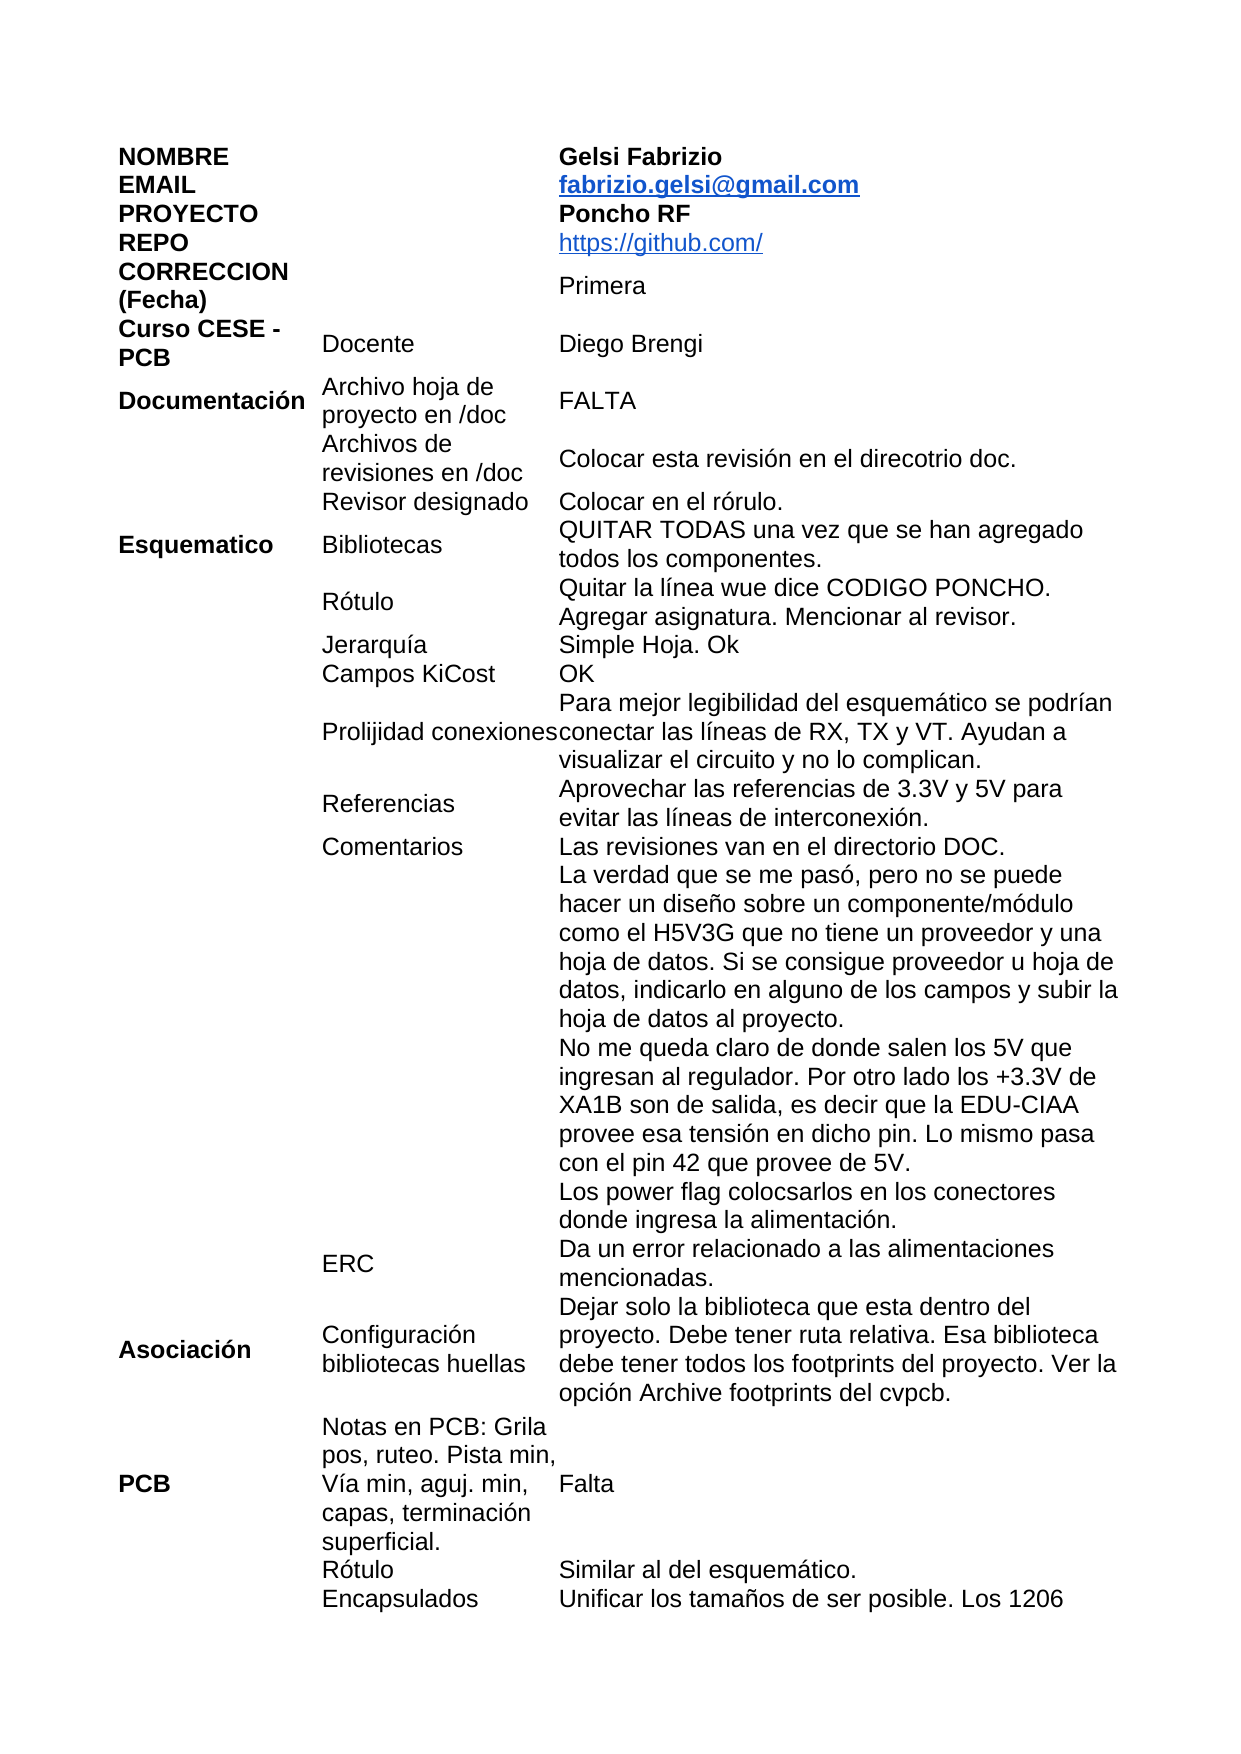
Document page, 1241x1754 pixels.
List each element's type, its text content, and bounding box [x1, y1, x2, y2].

table_cell [322, 228, 558, 257]
table_cell Curso CESE - PCB [118, 314, 322, 372]
table_cell Asociación [118, 1292, 322, 1407]
table_cell [118, 688, 322, 774]
table_cell [118, 487, 322, 516]
table_cell Diego Brengi [559, 314, 1122, 372]
table_header NOMBRE [118, 142, 322, 171]
table_cell Los power flag colocsarlos en los conectores donde ingresa la alimentación. [559, 1177, 1122, 1234]
table_cell [322, 257, 558, 314]
table_cell [118, 631, 322, 659]
table_cell Revisor designado [322, 487, 558, 516]
table_cell fabrizio.gelsi@gmail.com [559, 171, 1122, 199]
table_cell Colocar en el rórulo. [559, 487, 1122, 516]
table_cell Da un error relacionado a las alimentaciones mencionadas. [559, 1234, 1122, 1292]
table_cell OK [559, 659, 1122, 688]
table_cell Configuración bibliotecas huellas [322, 1292, 558, 1407]
table_cell Archivos de revisiones en /doc [322, 429, 558, 487]
table_cell Encapsulados [322, 1584, 558, 1613]
table_header Gelsi Fabrizio [559, 142, 1122, 171]
table_cell La verdad que se me pasó, pero no se puede hacer un diseño sobre un componente/módulo como el H5V3G que no tiene un proveedor y una hoja de datos. Si se consigue proveedor u hoja de datos, indicarlo en alguno de los campos y subir la hoja de datos al proyecto. [559, 861, 1122, 1033]
table_cell Docente [322, 314, 558, 372]
table_cell Referencias [322, 774, 558, 832]
table_cell QUITAR TODAS una vez que se han agregado todos los componentes. [559, 516, 1122, 573]
table_cell Quitar la línea wue dice CODIGO PONCHO. Agregar asignatura. Mencionar al revisor. [559, 573, 1122, 631]
table_cell PCB [118, 1412, 322, 1555]
table_cell Campos KiCost [322, 659, 558, 688]
table_cell [118, 861, 322, 1033]
table_cell Documentación [118, 372, 322, 429]
table_cell PROYECTO [118, 199, 322, 228]
table_cell ERC [322, 1234, 558, 1292]
table_cell [118, 1584, 322, 1613]
table_cell Las revisiones van en el directorio DOC. [559, 832, 1122, 861]
table_cell [118, 774, 322, 832]
table_cell Rótulo [322, 573, 558, 631]
table_cell Poncho RF [559, 199, 1122, 228]
table_cell EMAIL [118, 171, 322, 199]
table_cell Dejar solo la biblioteca que esta dentro del proyecto. Debe tener ruta relativa. Esa biblioteca debe tener todos los footprints del proyecto. Ver la opción Archive footprints del cvpcb. [559, 1292, 1122, 1407]
table_cell Simple Hoja. Ok [559, 631, 1122, 659]
table_cell REPO [118, 228, 322, 257]
table_cell No me queda claro de donde salen los 5V que ingresan al regulador. Por otro lado los +3.3V de XA1B son de salida, es decir que la EDU-CIAA provee esa tensión en dicho pin. Lo mismo pasa con el pin 42 que provee de 5V. [559, 1033, 1122, 1177]
table_cell [118, 573, 322, 631]
table_cell [118, 429, 322, 487]
table_cell [322, 861, 558, 1033]
table_cell FALTA [559, 372, 1122, 429]
table_cell [322, 1177, 558, 1234]
table_cell [118, 1033, 322, 1177]
table_cell Primera [559, 257, 1122, 314]
table_cell Rótulo [322, 1555, 558, 1584]
table_cell Jerarquía [322, 631, 558, 659]
table_cell Prolijidad conexiones [322, 688, 558, 774]
table_cell CORRECCION (Fecha) [118, 257, 322, 314]
table_cell https://github.com/ [559, 228, 1122, 257]
table_cell [118, 1407, 322, 1412]
table_cell Aprovechar las referencias de 3.3V y 5V para evitar las líneas de interconexión. [559, 774, 1122, 832]
table_cell [322, 199, 558, 228]
table_cell Comentarios [322, 832, 558, 861]
table_header [322, 142, 558, 171]
table_cell [118, 1234, 322, 1292]
table_cell [118, 1177, 322, 1234]
table_cell [559, 1407, 1122, 1412]
table_cell Archivo hoja de proyecto en /doc [322, 372, 558, 429]
table_cell Colocar esta revisión en el direcotrio doc. [559, 429, 1122, 487]
table_cell Similar al del esquemático. [559, 1555, 1122, 1584]
table_cell Esquematico [118, 516, 322, 573]
table_cell [322, 171, 558, 199]
table_cell [118, 1555, 322, 1584]
table_cell [322, 1407, 558, 1412]
table_cell [322, 1033, 558, 1177]
table_cell [118, 659, 322, 688]
table_cell Bibliotecas [322, 516, 558, 573]
table_cell Falta [559, 1412, 1122, 1555]
table_cell [118, 832, 322, 861]
table_cell Unificar los tamaños de ser posible. Los 1206 [559, 1584, 1122, 1613]
table_cell Para mejor legibilidad del esquemático se podrían conectar las líneas de RX, TX y VT. Ayudan a visualizar el circuito y no lo complican. [559, 688, 1122, 774]
table_cell Notas en PCB: Grila pos, ruteo. Pista min, Vía min, aguj. min, capas, terminación superficial. [322, 1412, 558, 1555]
